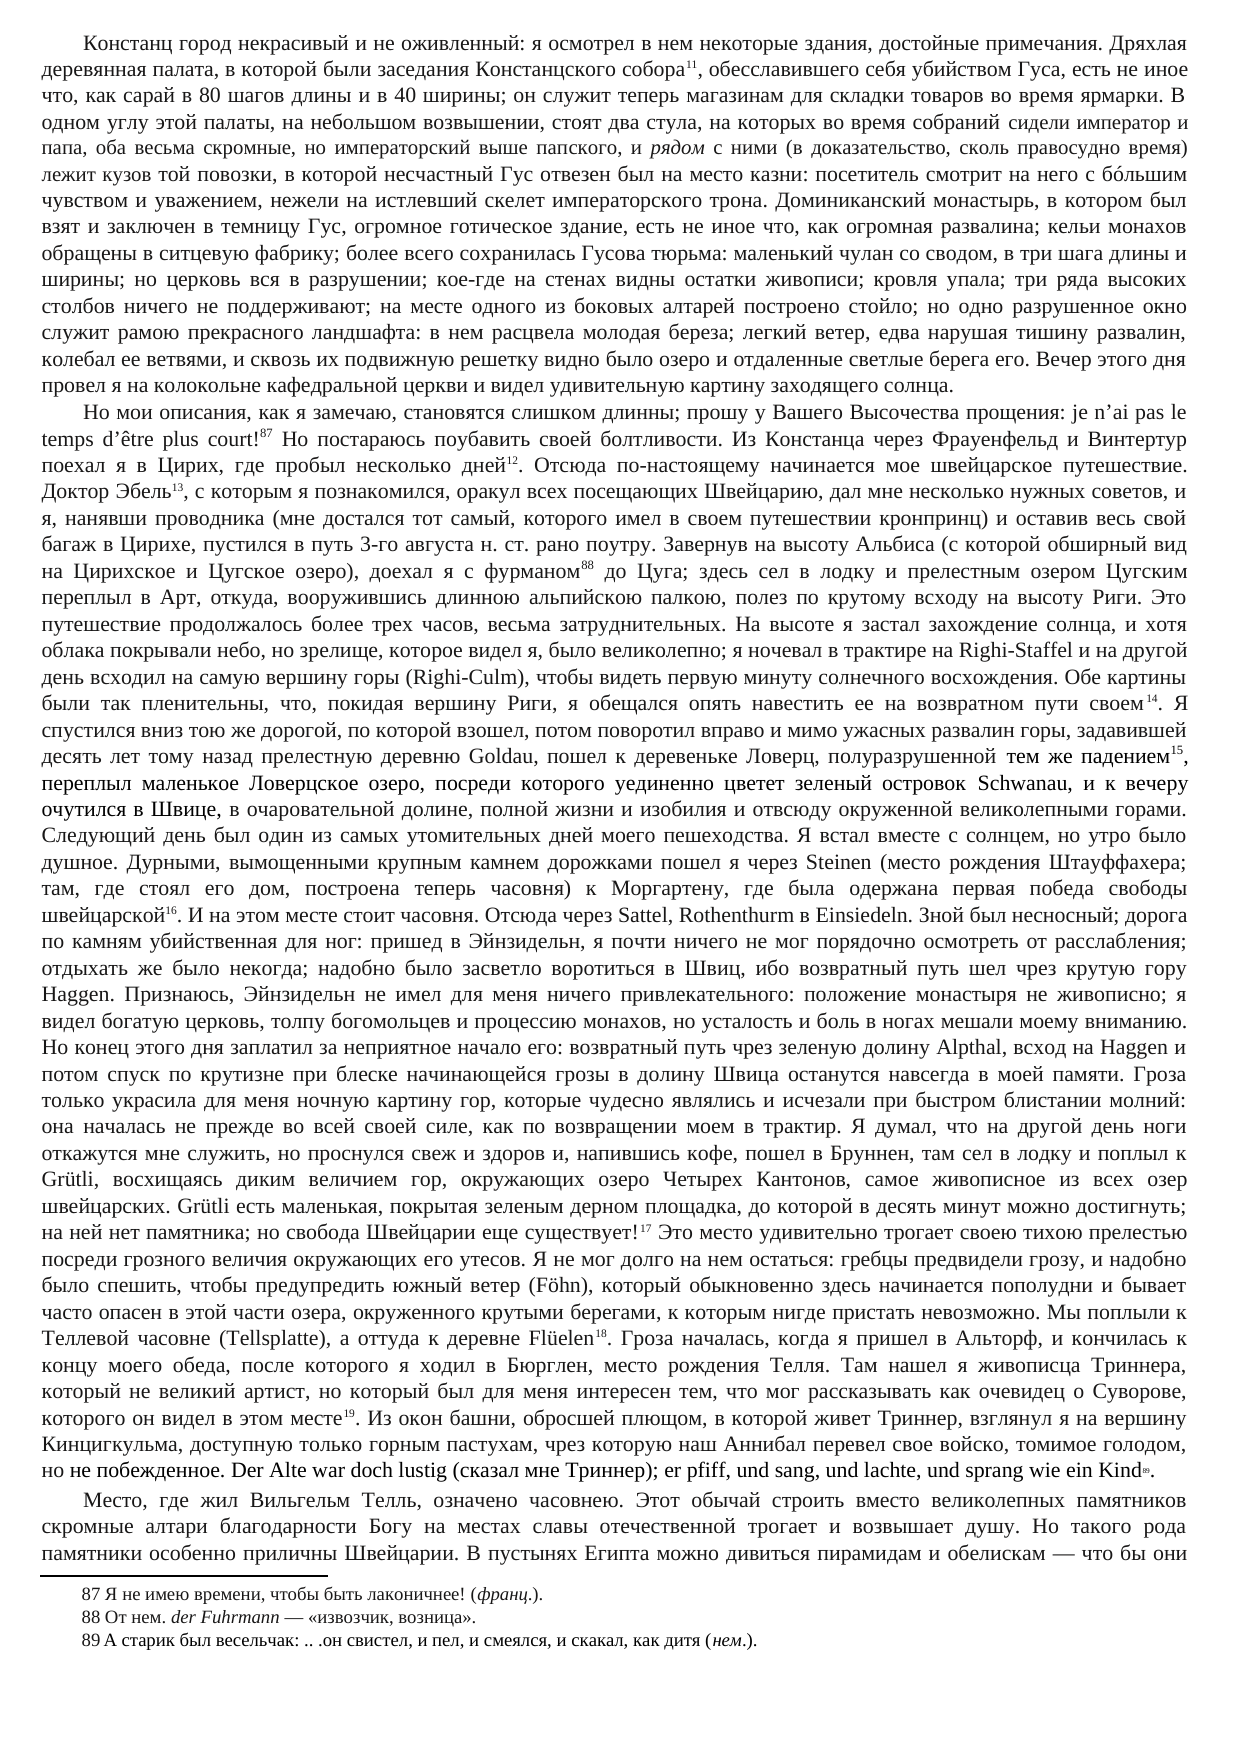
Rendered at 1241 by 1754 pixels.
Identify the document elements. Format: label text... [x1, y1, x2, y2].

text Я не имею времени, чтобы быть лаконичнее! (франц.). [40, 1582, 1188, 1604]
text А старик был весельчак: .. .он свистел, и пел, и смеялся, и скакал, как дитя (нем.). [40, 1629, 1188, 1651]
text Констанц город некрасивый и не оживленный: я осмотрел в нем некоторые здания, достойные примечания. Дряхлая деревянная палата, в которой были заседания Констанцского собора11, обесславившего себя убийством Гуса, есть не иное что, как сарай в 80 шагов длины и в 40 ширины; он служит теперь магазинам для складки товаров во время ярмарки. В одном углу этой палаты, на небольшом возвышении, стоят два стула, на которых во время собраний сидели император и папа, оба весьма скромные, но императорский выше папского, и рядом с ними (в доказательство, сколь правосудно время) лежит кузов той повозки, в которой несчастный Гус отвезен был на место казни: посетитель смотрит на него с бóльшим чувством и уважением, нежели на истлевший скелет императорского трона. Доминиканский монастырь, в котором был взят и заключен в темницу Гус, огромное готическое здание, есть не иное что, как огромная развалина; кельи монахов обращены в ситцевую фабрику; более всего сохранилась Гусова тюрьма: маленький чулан со сводом, в три шага длины и ширины; но церковь вся в разрушении; кое-где на стенах видны остатки живописи; кровля упала; три ряда высоких столбов ничего не поддерживают; на месте одного из боковых алтарей построено стойло; но одно разрушенное окно служит рамою прекрасного ландшафта: в нем расцвела молодая береза; легкий ветер, едва нарушая тишину развалин, колебал ее ветвями, и сквозь их подвижную решетку видно было озеро и отдаленные светлые берега его. Вечер этого дня провел я на колокольне кафедральной церкви и видел удивительную картину заходящего солнца. [41, 29, 1188, 397]
text Место, где жил Вильгельм Телль, означено часовнею. Этот обычай строить вместо великолепных памятников скромные алтари благодарности Богу на местах славы отечественной трогает и возвышает душу. Но такого рода памятники особенно приличны Швейцарии. В пустынях Египта можно дивиться пирамидам и обелискам — что бы они [41, 1487, 1188, 1565]
text От нем. der Fuhrmann — «извозчик, возница». [40, 1606, 1188, 1627]
text Но мои описания, как я замечаю, становятся слишком длинны; прошу у Вашего Высочества прощения: je n’ai pas le temps d’être plus court! Но постараюсь поубавить своей болтливости. Из Констанца через Фрауенфельд и Винтертур поехал я в Цирих, где пробыл несколько дней12. Отсюда по-настоящему начинается мое швейцарское путешествие. Доктор Эбель13, с которым я познакомился, оракул всех посещающих Швейцарию, дал мне несколько нужных советов, и я, нанявши проводника (мне достался тот самый, которого имел в своем путешествии кронпринц) и оставив весь свой багаж в Цирихе, пустился в путь 3-го августа н. ст. рано поутру. Завернув на высоту Альбиса (с которой обширный вид на Цирихское и Цугское озеро), доехал я с фурманом до Цуга; здесь сел в лодку и прелестным озером Цугским переплыл в Арт, откуда, вооружившись длинною альпийскою палкою, полез по крутому всходу на высоту Риги. Это путешествие продолжалось более трех часов, весьма затруднительных. На высоте я застал захождение солнца, и хотя облака покрывали небо, но зрелище, которое видел я, было великолепно; я ночевал в трактире на Righi-Staffel и на другой день всходил на самую вершину горы (Righi-Culm), чтобы видеть первую минуту солнечного восхождения. Обе картины были так пленительны, что, покидая вершину Риги, я обещался опять навестить ее на возвратном пути своем14. Я спустился вниз тою же дорогой, по которой взошел, потом поворотил вправо и мимо ужасных развалин горы, задавившей десять лет тому назад прелестную деревню Goldau, пошел к деревеньке Ловерц, полуразрушенной тем же падением15, переплыл маленькое Ловерцское озеро, посреди которого уединенно цветет зеленый островок Schwanau, и к вечеру очутился в Швице, в очаровательной долине, полной жизни и изобилия и отвсюду окруженной великолепными горами. Следующий день был один из самых утомительных дней моего пешеходства. Я встал вместе с солнцем, но утро было душное. Дурными, вымощенными крупным камнем дорожками пошел я через Steinen (место рождения Штауффахера; там, где стоял его дом, построена теперь часовня) к Моргартену, где была одержана первая победа свободы швейцарской16. И на этом месте стоит часовня. Отсюда через Sattel, Rothenthurm в Einsiedeln. Зной был несносный; дорога по камням убийственная для ног: пришед в Эйнзидельн, я почти ничего не мог порядочно осмотреть от расслабления; отдыхать же было некогда; надобно было засветло воротиться в Швиц, ибо возвратный путь шел чрез крутую гору Haggen. Признаюсь, Эйнзидельн не имел для меня ничего привлекательного: положение монастыря не живописно; я видел богатую церковь, толпу богомольцев и процессию монахов, но усталость и боль в ногах мешали моему вниманию. Но конец этого дня заплатил за неприятное начало его: возвратный путь чрез зеленую долину Alpthal, всход на Haggen и потом спуск по крутизне при блеске начинающейся грозы в долину Швица останутся навсегда в моей памяти. Гроза только украсила для меня ночную картину гор, которые чудесно являлись и исчезали при быстром блистании молний: она началась не прежде во всей своей силе, как по возвращении моем в трактир. Я думал, что на другой день ноги откажутся мне служить, но проснулся свеж и здоров и, напившись кофе, пошел в Бруннен, там сел в лодку и поплыл к Grütli, восхищаясь диким величием гор, окружающих озеро Четырех Кантонов, самое живописное из всех озер швейцарских. Grütli есть маленькая, покрытая зеленым дерном площадка, до которой в десять минут можно достигнуть; на ней нет памятника; но свобода Швейцарии еще существует!17 Это место удивительно трогает своею тихою прелестью посреди грозного величия окружающих его утесов. Я не мог долго на нем остаться: гребцы предвидели грозу, и надобно было спешить, чтобы предупредить южный ветер (Föhn), который обыкновенно здесь начинается пополудни и бывает часто опасен в этой части озера, окруженного крутыми берегами, к которым нигде пристать невозможно. Мы поплыли к Теллевой часовне (Tellsplatte), a оттуда к деревне Flüelen18. Гроза началась, когда я пришел в Альторф, и кончилась к концу моего обеда, после которого я ходил в Бюрглен, место рождения Телля. Там нашел я живописца Триннера, который не великий артист, но который был для меня интересен тем, что мог рассказывать как очевидец о Суворове, которого он видел в этом месте19. Из окон башни, обросшей плющом, в которой живет Триннер, взглянул я на вершину Кинцигкульма, доступную только горным пастухам, чрез которую наш Аннибал перевел свое войско, томимое голодом, но не побежденное. Der Alte war doch lustig (сказал мне Триннер); er pfiff, und sang, und lachte, und sprang wie ein Kind. [41, 399, 1188, 1483]
